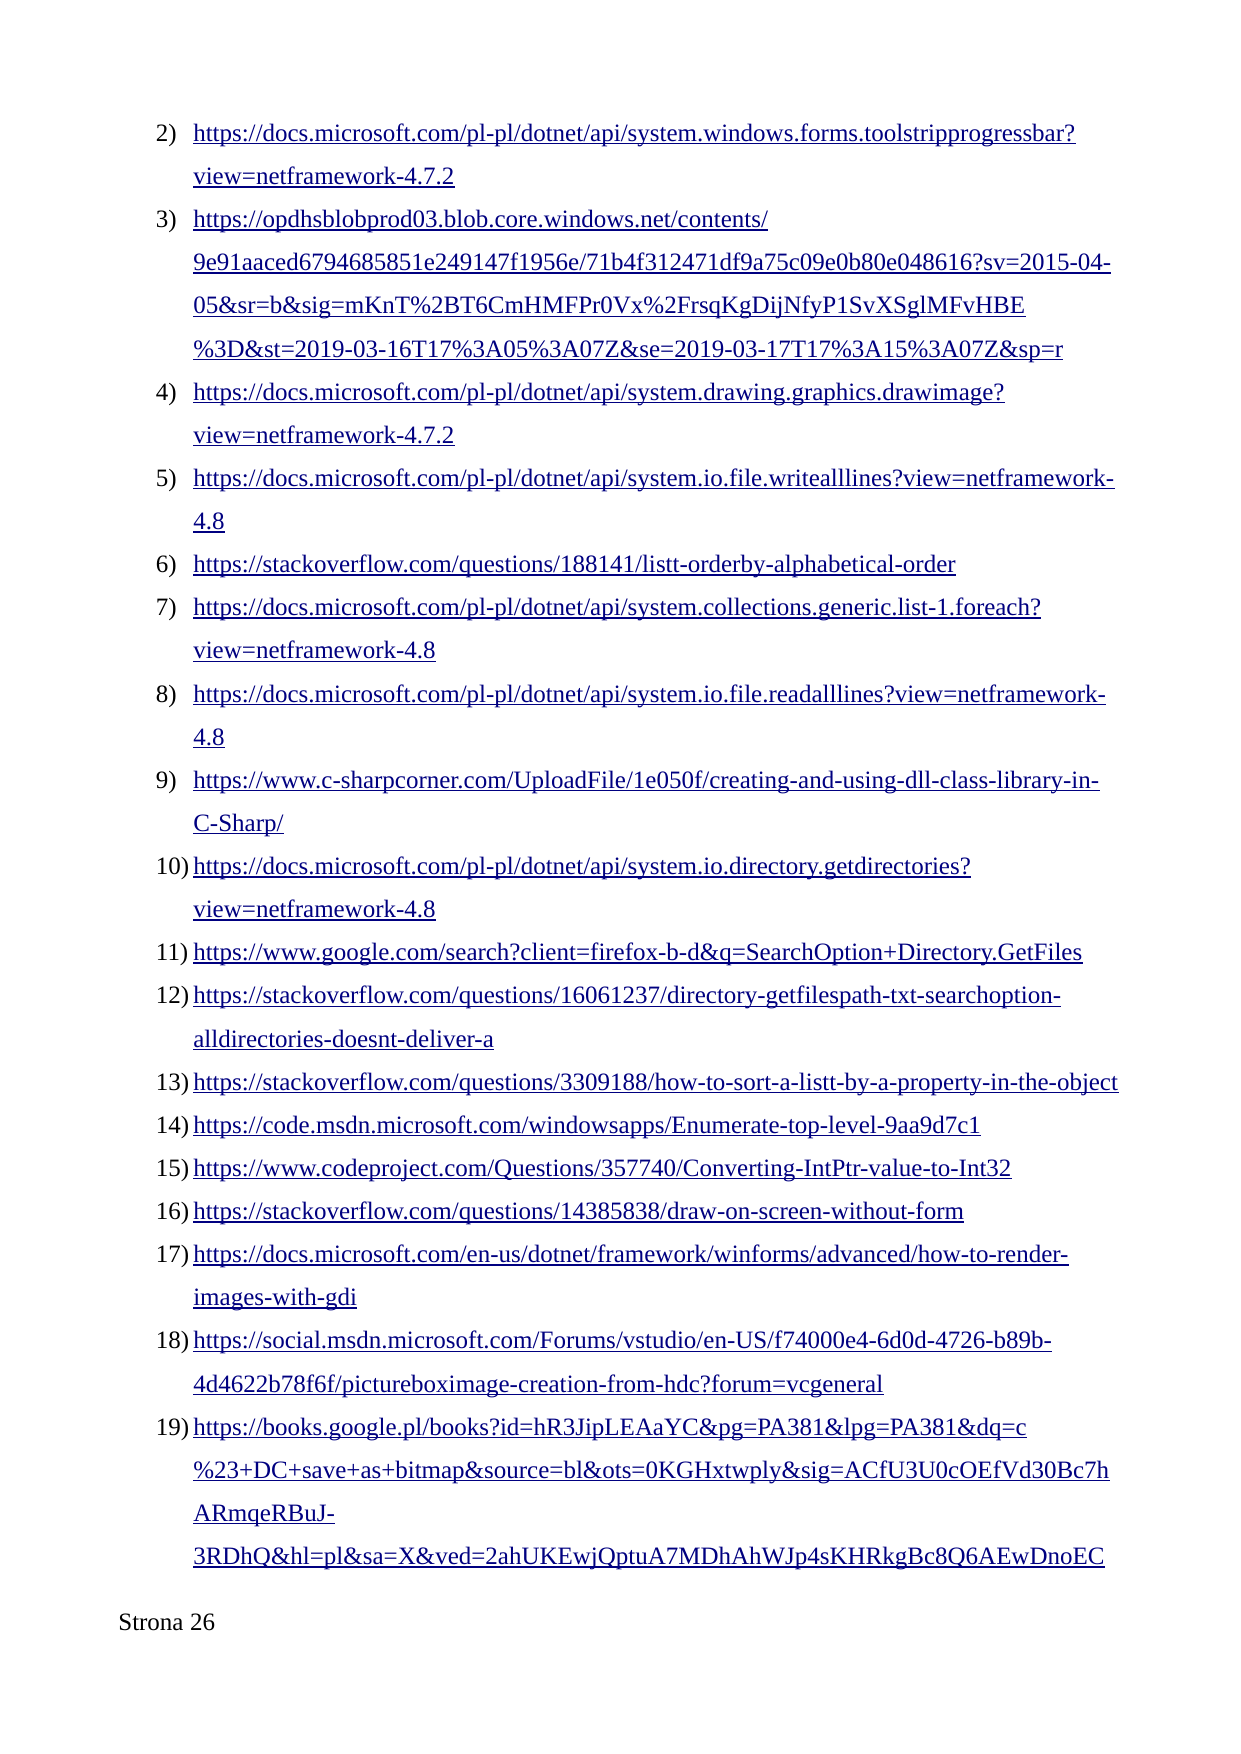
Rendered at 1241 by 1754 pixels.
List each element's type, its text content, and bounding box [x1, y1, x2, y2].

list https://docs.microsoft.com/pl-pl/dotnet/api/system.io.file.writealllines?view=netframework-4.8 [156, 463, 1122, 535]
list https://www.c-sharpcorner.com/UploadFile/1e050f/creating-and-using-dll-class-library-in-C-Sharp/ [156, 765, 1122, 837]
list https://stackoverflow.com/questions/14385838/draw-on-screen-without-form [156, 1196, 1122, 1225]
list https://books.google.pl/books?id=hR3JipLEAaYC&pg=PA381&lpg=PA381&dq=c%23+DC+save+as+bitmap&source=bl&ots=0KGHxtwply&sig=ACfU3U0cOEfVd30Bc7hARmqeRBuJ-3RDhQ&hl=pl&sa=X&ved=2ahUKEwjQptuA7MDhAhWJp4sKHRkgBc8Q6AEwDnoEC [156, 1412, 1122, 1570]
list https://docs.microsoft.com/pl-pl/dotnet/api/system.io.file.readalllines?view=netframework-4.8 [156, 679, 1122, 751]
list https://docs.microsoft.com/pl-pl/dotnet/api/system.io.directory.getdirectories?view=netframework-4.8 [156, 851, 1122, 923]
list https://stackoverflow.com/questions/188141/listt-orderby-alphabetical-order [156, 549, 1122, 578]
list https://stackoverflow.com/questions/3309188/how-to-sort-a-listt-by-a-property-in-the-object [156, 1067, 1122, 1096]
list https://docs.microsoft.com/pl-pl/dotnet/api/system.collections.generic.list-1.foreach?view=netframework-4.8 [156, 592, 1122, 664]
list https://stackoverflow.com/questions/16061237/directory-getfilespath-txt-searchoption-alldirectories-doesnt-deliver-a [156, 981, 1122, 1052]
list https://www.codeproject.com/Questions/357740/Converting-IntPtr-value-to-Int32 [156, 1153, 1122, 1182]
list https://docs.microsoft.com/pl-pl/dotnet/api/system.windows.forms.toolstripprogressbar?view=netframework-4.7.2 [156, 118, 1122, 190]
list https://www.google.com/search?client=firefox-b-d&q=SearchOption+Directory.GetFiles [156, 937, 1122, 966]
list https://docs.microsoft.com/en-us/dotnet/framework/winforms/advanced/how-to-render-images-with-gdi [156, 1239, 1122, 1311]
list https://opdhsblobprod03.blob.core.windows.net/contents/9e91aaced6794685851e249147f1956e/71b4f312471df9a75c09e0b80e048616?sv=2015-04-05&sr=b&sig=mKnT%2BT6CmHMFPr0Vx%2FrsqKgDijNfyP1SvXSglMFvHBE%3D&st=2019-03-16T17%3A05%3A07Z&se=2019-03-17T17%3A15%3A07Z&sp=r [156, 204, 1122, 362]
list https://docs.microsoft.com/pl-pl/dotnet/api/system.drawing.graphics.drawimage?view=netframework-4.7.2 [156, 377, 1122, 449]
list https://social.msdn.microsoft.com/Forums/vstudio/en-US/f74000e4-6d0d-4726-b89b-4d4622b78f6f/pictureboximage-creation-from-hdc?forum=vcgeneral [156, 1326, 1122, 1397]
list https://code.msdn.microsoft.com/windowsapps/Enumerate-top-level-9aa9d7c1 [156, 1110, 1122, 1139]
